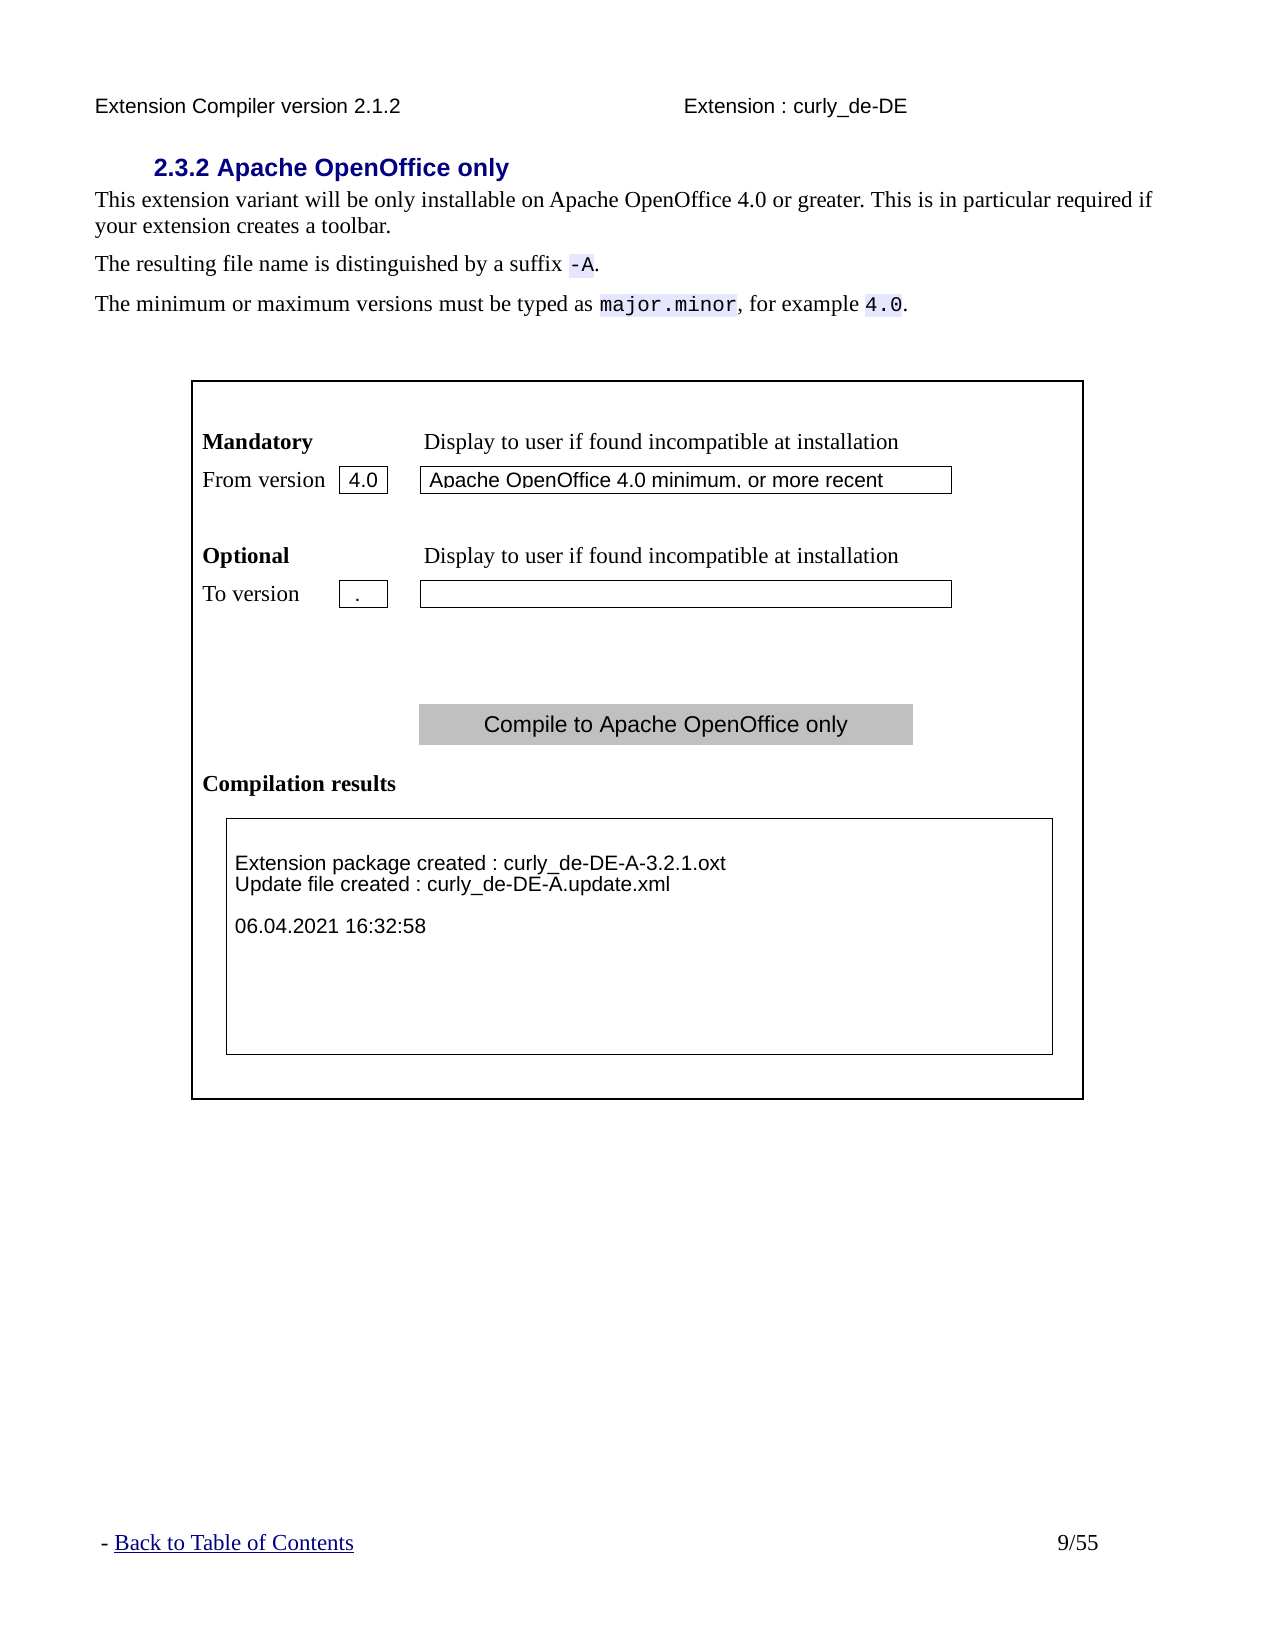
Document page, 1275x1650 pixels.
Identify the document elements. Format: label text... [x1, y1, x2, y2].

text This extension variant will be only installable on Apache OpenOffice 4.0 or greater. This is in particular required if your extension creates a toolbar. [94, 187, 1181, 238]
text [388, 467, 420, 492]
text Compilation results [202, 771, 1073, 796]
text From version [202, 467, 339, 492]
text Mandatory Display to user if found incompatible at installation [202, 429, 1073, 454]
subtitle Apache OpenOffice only [153, 153, 1181, 181]
text The resulting file name is distinguished by a suffix -A. [94, 251, 1181, 278]
text [952, 581, 1073, 606]
text Optional Display to user if found incompatible at installation [202, 543, 1073, 568]
text The minimum or maximum versions must be typed as major.minor, for example 4.0. [94, 290, 1181, 317]
text [388, 581, 420, 606]
text [952, 467, 1073, 492]
text To version [202, 581, 339, 606]
